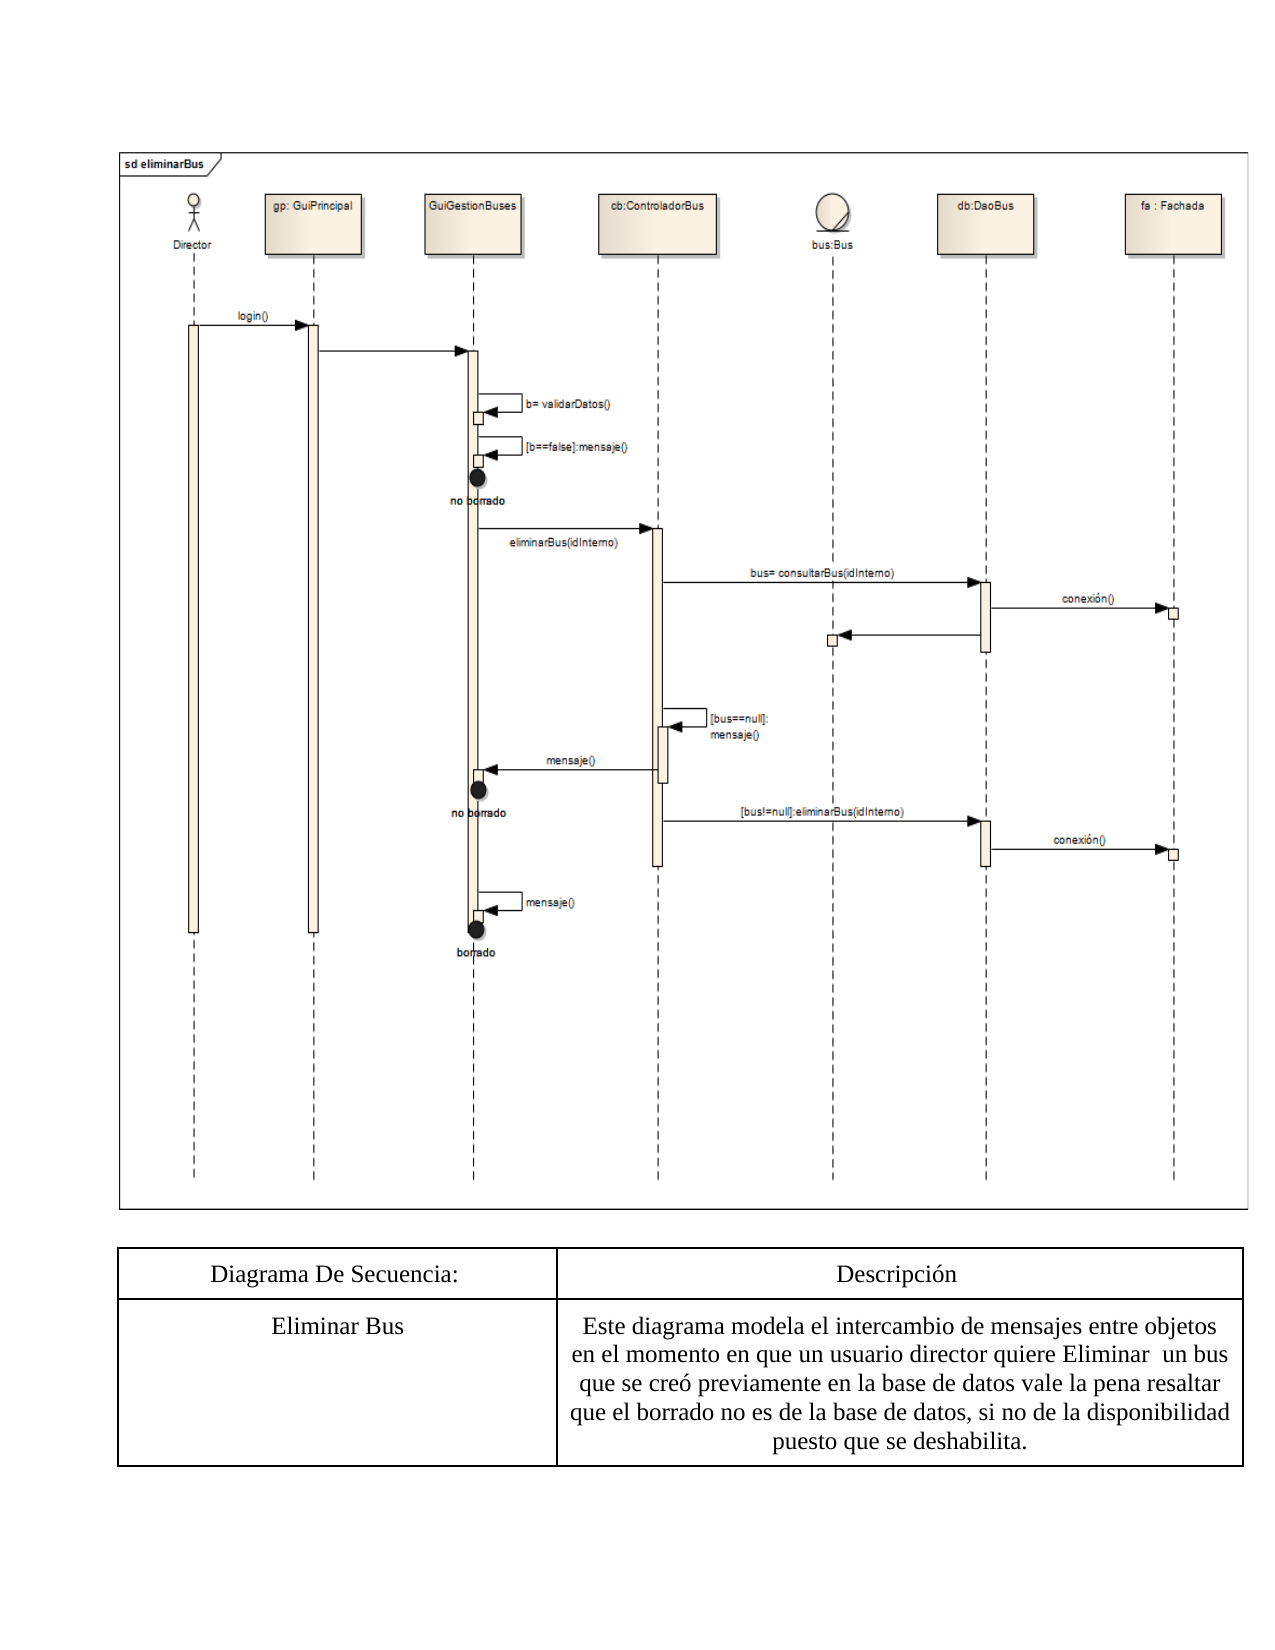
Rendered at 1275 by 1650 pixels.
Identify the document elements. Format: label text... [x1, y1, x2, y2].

table_cell Eliminar Bus [119, 1300, 556, 1465]
table_cell Este diagrama modela el intercambio de mensajes entre objetos en el momento en que un usuario director quiere Eliminar un bus que se creó previamente en la base de datos vale la pena resaltar que el borrado no es de la base de datos, si no de la disponibilidad puesto que se deshabilita. [558, 1300, 1242, 1465]
table_header Descripción [558, 1249, 1242, 1298]
table_header Diagrama De Secuencia: [119, 1249, 556, 1298]
